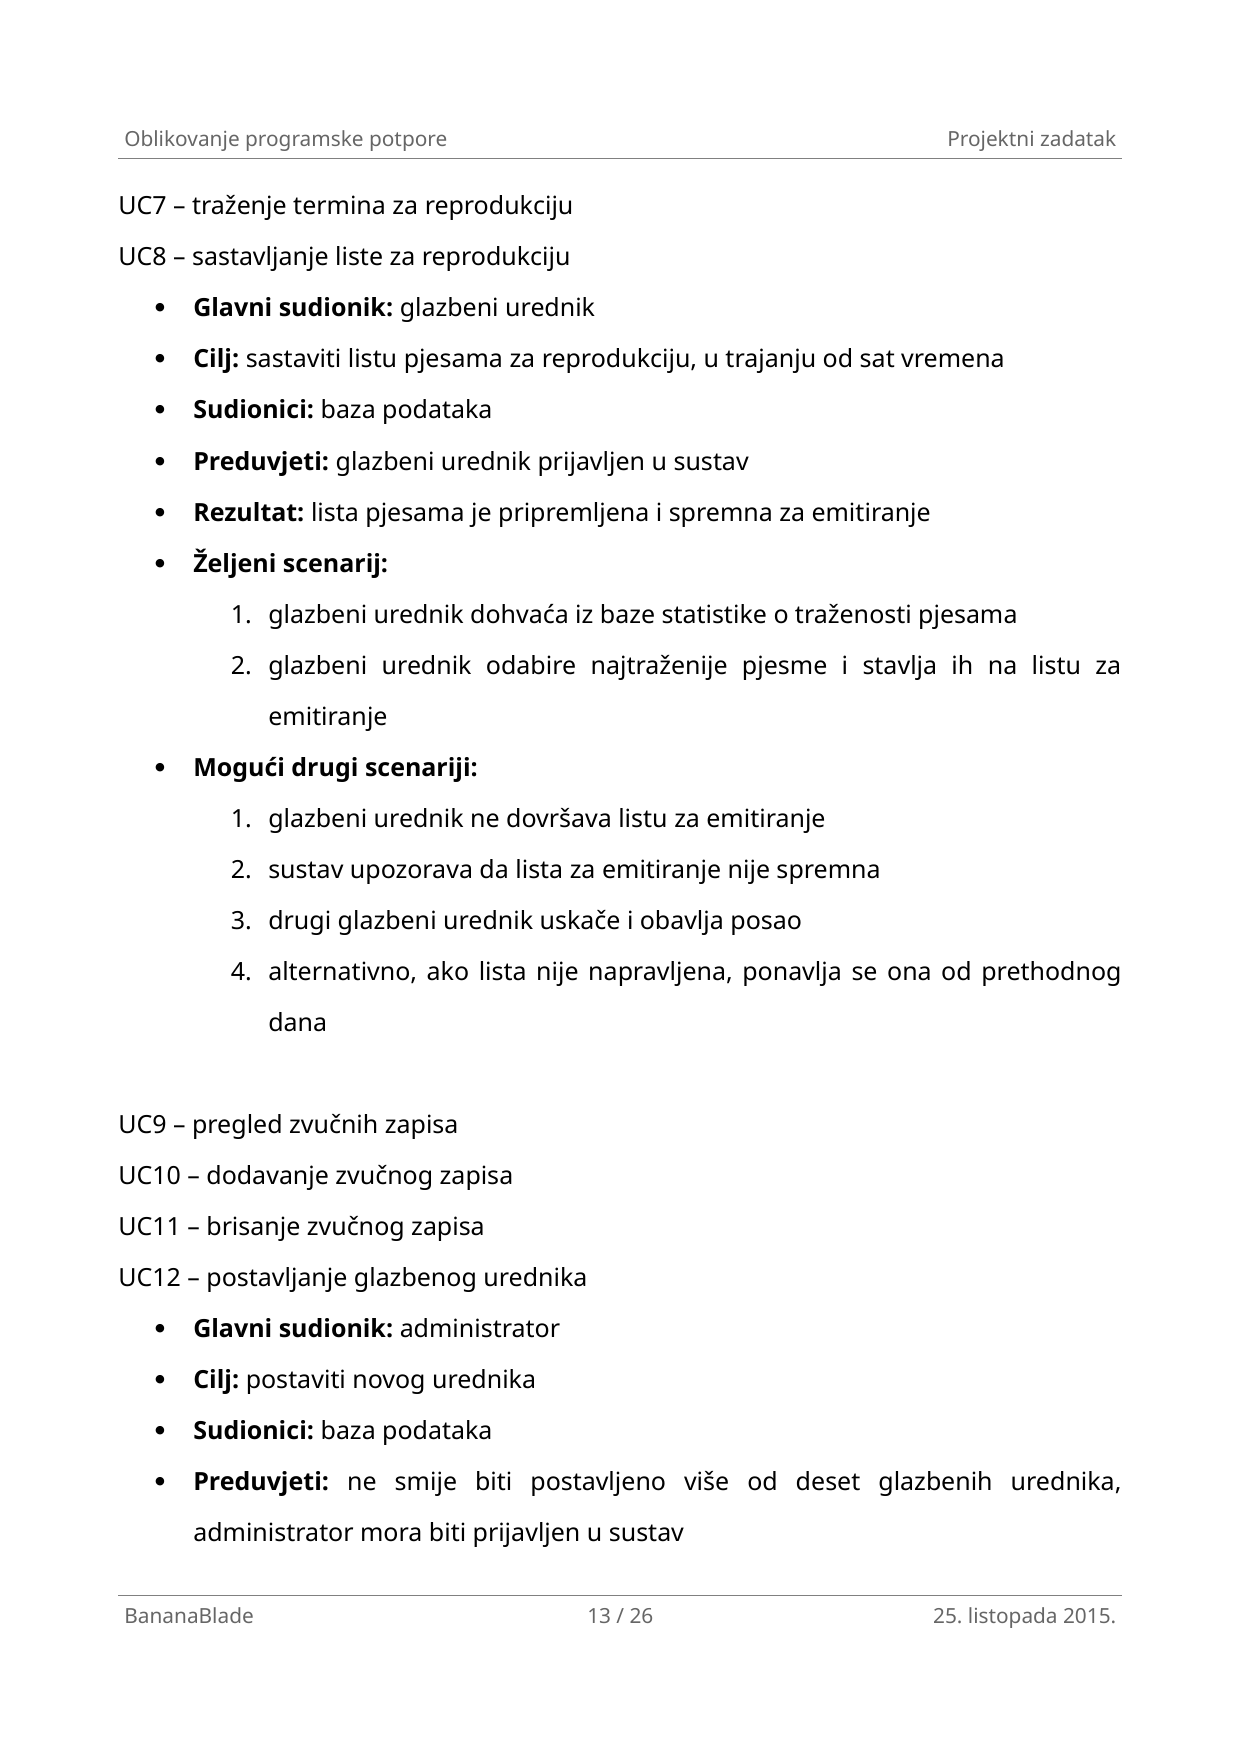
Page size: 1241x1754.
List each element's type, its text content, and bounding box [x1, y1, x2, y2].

list sustav upozorava da lista za emitiranje nije spremna [231, 852, 1122, 886]
text UC7 – traženje termina za reprodukciju [118, 188, 1122, 222]
list Mogući drugi scenariji: [156, 749, 1122, 783]
list Cilj: postaviti novog urednika [156, 1362, 1122, 1396]
text UC10 – dodavanje zvučnog zapisa [118, 1158, 1122, 1192]
text UC12 – postavljanje glazbenog urednika [118, 1260, 1122, 1294]
list Rezultat: lista pjesama je pripremljena i spremna za emitiranje [156, 494, 1122, 528]
list glazbeni urednik dohvaća iz baze statistike o traženosti pjesama [231, 596, 1122, 630]
text UC9 – pregled zvučnih zapisa [118, 1107, 1122, 1141]
list Preduvjeti: glazbeni urednik prijavljen u sustav [156, 443, 1122, 477]
text UC8 – sastavljanje liste za reprodukciju [118, 239, 1122, 273]
list Željeni scenarij: [156, 545, 1122, 579]
list glazbeni urednik ne dovršava listu za emitiranje [231, 801, 1122, 834]
list Sudionici: baza podataka [156, 1413, 1122, 1447]
list Cilj: sastaviti listu pjesama za reprodukciju, u trajanju od sat vremena [156, 341, 1122, 375]
list Preduvjeti: ne smije biti postavljeno više od deset glazbenih urednika, administrator mora biti prijavljen u sustav [156, 1464, 1122, 1549]
list drugi glazbeni urednik uskače i obavlja posao [231, 903, 1122, 937]
list Sudionici: baza podataka [156, 392, 1122, 426]
list alternativno, ako lista nije napravljena, ponavlja se ona od prethodnog dana [231, 954, 1122, 1039]
list glazbeni urednik odabire najtraženije pjesme i stavlja ih na listu za emitiranje [231, 647, 1122, 732]
list Glavni sudionik: administrator [156, 1311, 1122, 1345]
text UC11 – brisanje zvučnog zapisa [118, 1209, 1122, 1243]
list Glavni sudionik: glazbeni urednik [156, 290, 1122, 324]
